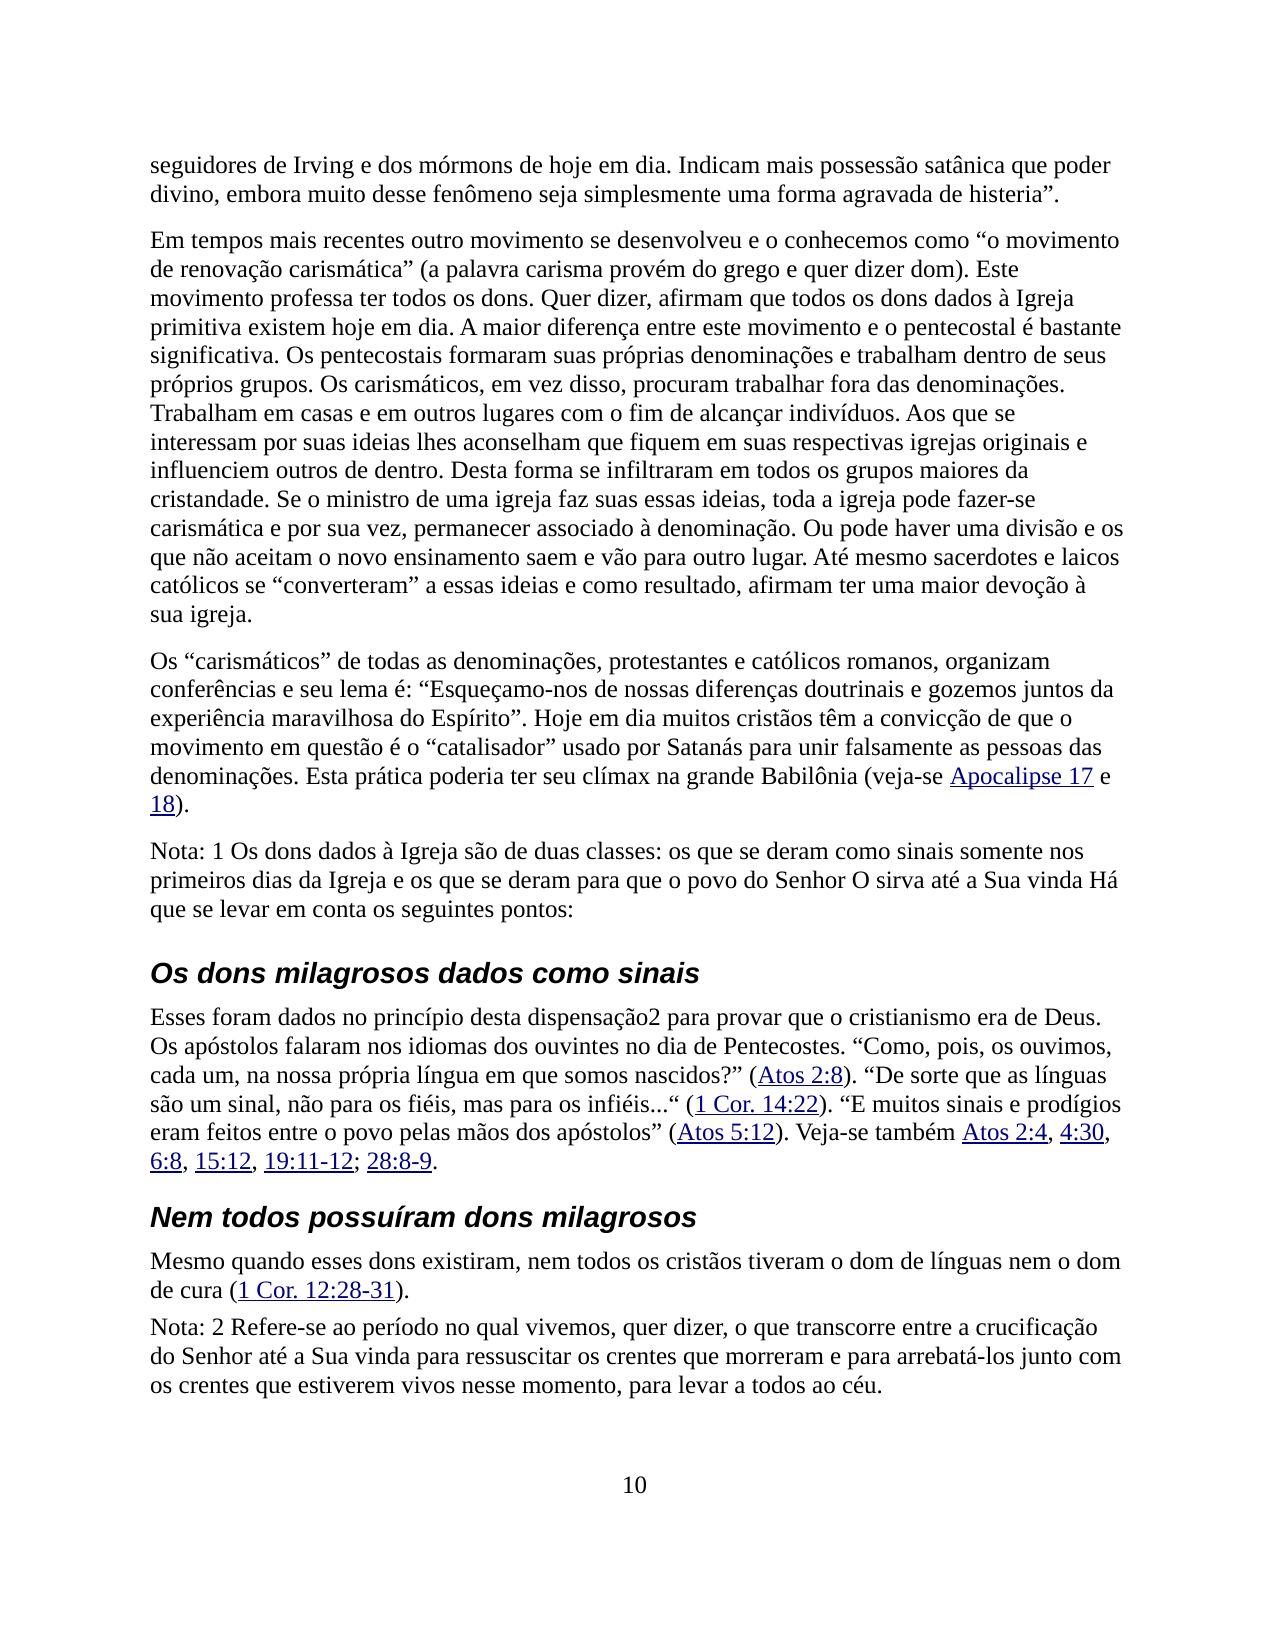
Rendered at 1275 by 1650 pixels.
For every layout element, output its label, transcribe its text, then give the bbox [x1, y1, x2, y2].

subtitle Os dons milagrosos dados como sinais [150, 956, 1125, 990]
text Nota: 2 Refere-se ao período no qual vivemos, quer dizer, o que transcorre entre a crucificação do Senhor até a Sua vinda para ressuscitar os crentes que morreram e para arrebatá-los junto com os crentes que estiverem vivos nesse momento, para levar a todos ao céu. [150, 1312, 1125, 1399]
text seguidores de Irving e dos mórmons de hoje em dia. Indicam mais possessão satânica que poder divino, embora muito desse fenômeno seja simplesmente uma forma agravada de histeria”. [150, 150, 1125, 207]
subtitle Nem todos possuíram dons milagrosos [150, 1200, 1125, 1233]
text Os “carismáticos” de todas as denominações, protestantes e católicos romanos, organizam conferências e seu lema é: “Esqueçamo-nos de nossas diferenças doutrinais e gozemos juntos da experiência maravilhosa do Espírito”. Hoje em dia muitos cristãos têm a convicção de que o movimento em questão é o “catalisador” usado por Satanás para unir falsamente as pessoas das denominações. Esta prática poderia ter seu clímax na grande Babilônia (veja-se Apocalipse 17 e 18). [150, 646, 1125, 818]
text Esses foram dados no princípio desta dispensação2 para provar que o cristianismo era de Deus. Os apóstolos falaram nos idiomas dos ouvintes no dia de Pentecostes. “Como, pois, os ouvimos, cada um, na nossa própria língua em que somos nascidos?” (Atos 2:8). “De sorte que as línguas são um sinal, não para os fiéis, mas para os infiéis...“ (1 Cor. 14:22). “E muitos sinais e prodígios eram feitos entre o povo pelas mãos dos apóstolos” (Atos 5:12). Veja-se também Atos 2:4, 4:30, 6:8, 15:12, 19:11-12; 28:8-9. [150, 1002, 1125, 1175]
text Em tempos mais recentes outro movimento se desenvolveu e o conhecemos como “o movimento de renovação carismática” (a palavra carisma provém do grego e quer dizer dom). Este movimento professa ter todos os dons. Quer dizer, afirmam que todos os dons dados à Igreja primitiva existem hoje em dia. A maior diferença entre este movimento e o pentecostal é bastante significativa. Os pentecostais formaram suas próprias denominações e trabalham dentro de seus próprios grupos. Os carismáticos, em vez disso, procuram trabalhar fora das denominações. Trabalham em casas e em outros lugares com o fim de alcançar indivíduos. Aos que se interessam por suas ideias lhes aconselham que fiquem em suas respectivas igrejas originais e influenciem outros de dentro. Desta forma se infiltraram em todos os grupos maiores da cristandade. Se o ministro de uma igreja faz suas essas ideias, toda a igreja pode fazer-se carismática e por sua vez, permanecer associado à denominação. Ou pode haver uma divisão e os que não aceitam o novo ensinamento saem e vão para outro lugar. Até mesmo sacerdotes e laicos católicos se “converteram” a essas ideias e como resultado, afirmam ter uma maior devoção à sua igreja. [150, 225, 1125, 628]
text Nota: 1 Os dons dados à Igreja são de duas classes: os que se deram como sinais somente nos primeiros dias da Igreja e os que se deram para que o povo do Senhor O sirva até a Sua vinda Há que se levar em conta os seguintes pontos: [150, 836, 1125, 922]
text Mesmo quando esses dons existiram, nem todos os cristãos tiveram o dom de línguas nem o dom de cura (1 Cor. 12:28-31). [150, 1246, 1125, 1303]
